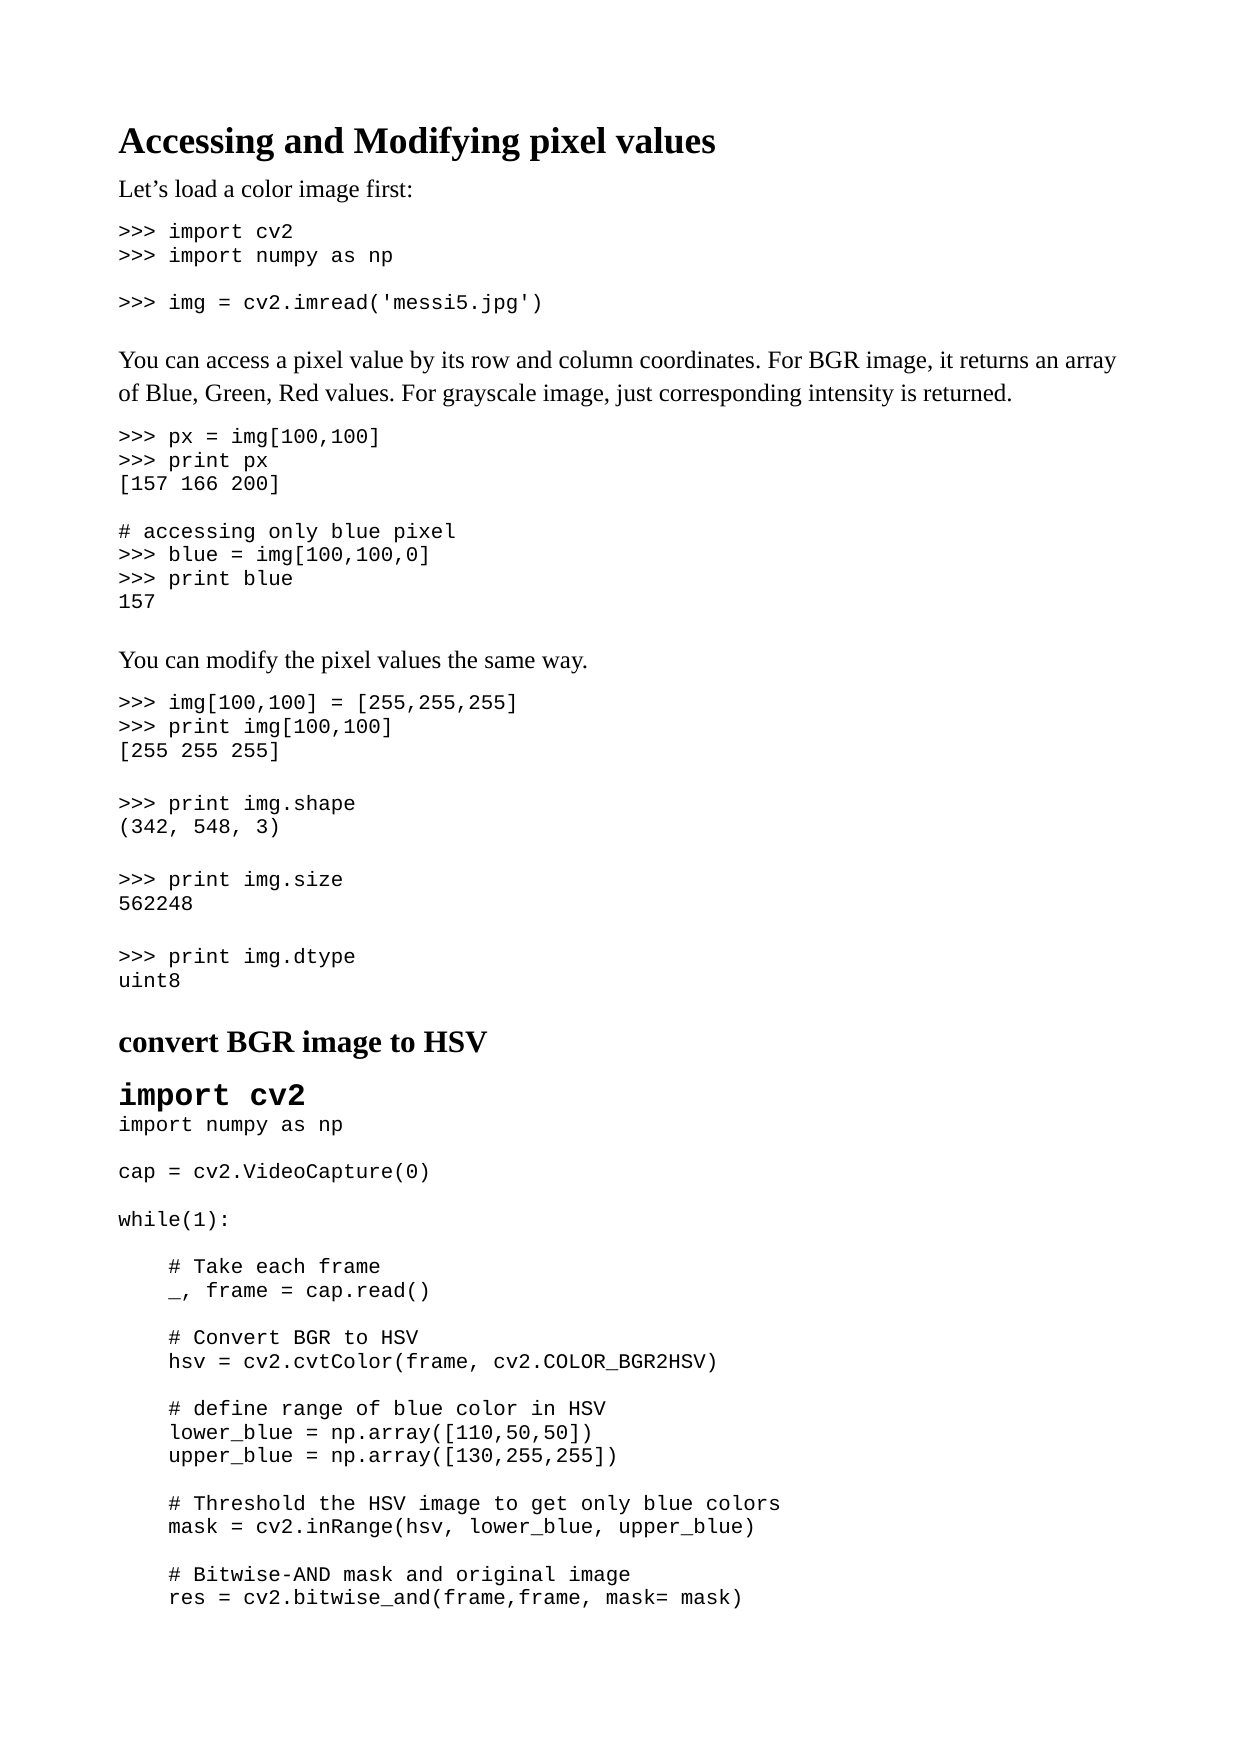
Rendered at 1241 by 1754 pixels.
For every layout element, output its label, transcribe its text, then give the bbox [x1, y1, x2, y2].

text >>> print px [118, 450, 1122, 473]
text >>> img = cv2.imread('messi5.jpg') [118, 292, 1122, 316]
text import numpy as np [118, 1114, 1122, 1138]
text >>> print blue [118, 568, 1122, 592]
text # Convert BGR to HSV [118, 1327, 1122, 1351]
text >>> img[100,100] = [255,255,255] [118, 692, 1122, 716]
text >>> import cv2 [118, 221, 1122, 245]
text 157 [118, 592, 1122, 615]
text _, frame = cap.read() [118, 1280, 1122, 1303]
text cap = cv2.VideoCapture(0) [118, 1162, 1122, 1185]
text Let’s load a color image first: [118, 174, 1122, 202]
text >>> import numpy as np [118, 245, 1122, 269]
text lower_blue = np.array([110,50,50]) [118, 1422, 1122, 1445]
text >>> print img[100,100] [118, 716, 1122, 739]
text >>> print img.shape [118, 793, 1122, 816]
text uint8 [118, 970, 1122, 993]
text # accessing only blue pixel [118, 521, 1122, 544]
text >>> blue = img[100,100,0] [118, 544, 1122, 568]
text [157 166 200] [118, 473, 1122, 497]
text import cv2 [118, 1079, 1122, 1114]
text convert BGR image to HSV [118, 1023, 1122, 1059]
text You can access a pixel value by its row and column coordinates. For BGR image, it returns an array of Blue, Green, Red values. For grayscale image, just corresponding intensity is returned. [118, 345, 1122, 407]
text >>> print img.size [118, 869, 1122, 893]
text while(1): [118, 1209, 1122, 1232]
text # Take each frame [118, 1256, 1122, 1280]
text res = cv2.bitwise_and(frame,frame, mask= mask) [118, 1587, 1122, 1611]
text >>> print img.dtype [118, 946, 1122, 970]
text # define range of blue color in HSV [118, 1398, 1122, 1422]
text (342, 548, 3) [118, 816, 1122, 840]
text # Threshold the HSV image to get only blue colors [118, 1493, 1122, 1516]
text hsv = cv2.cvtColor(frame, cv2.COLOR_BGR2HSV) [118, 1351, 1122, 1374]
subtitle Accessing and Modifying pixel values [118, 118, 1122, 161]
text You can modify the pixel values the same way. [118, 645, 1122, 673]
text upper_blue = np.array([130,255,255]) [118, 1445, 1122, 1469]
text >>> px = img[100,100] [118, 426, 1122, 450]
text 562248 [118, 893, 1122, 917]
text [255 255 255] [118, 739, 1122, 763]
text mask = cv2.inRange(hsv, lower_blue, upper_blue) [118, 1516, 1122, 1540]
text # Bitwise-AND mask and original image [118, 1563, 1122, 1587]
